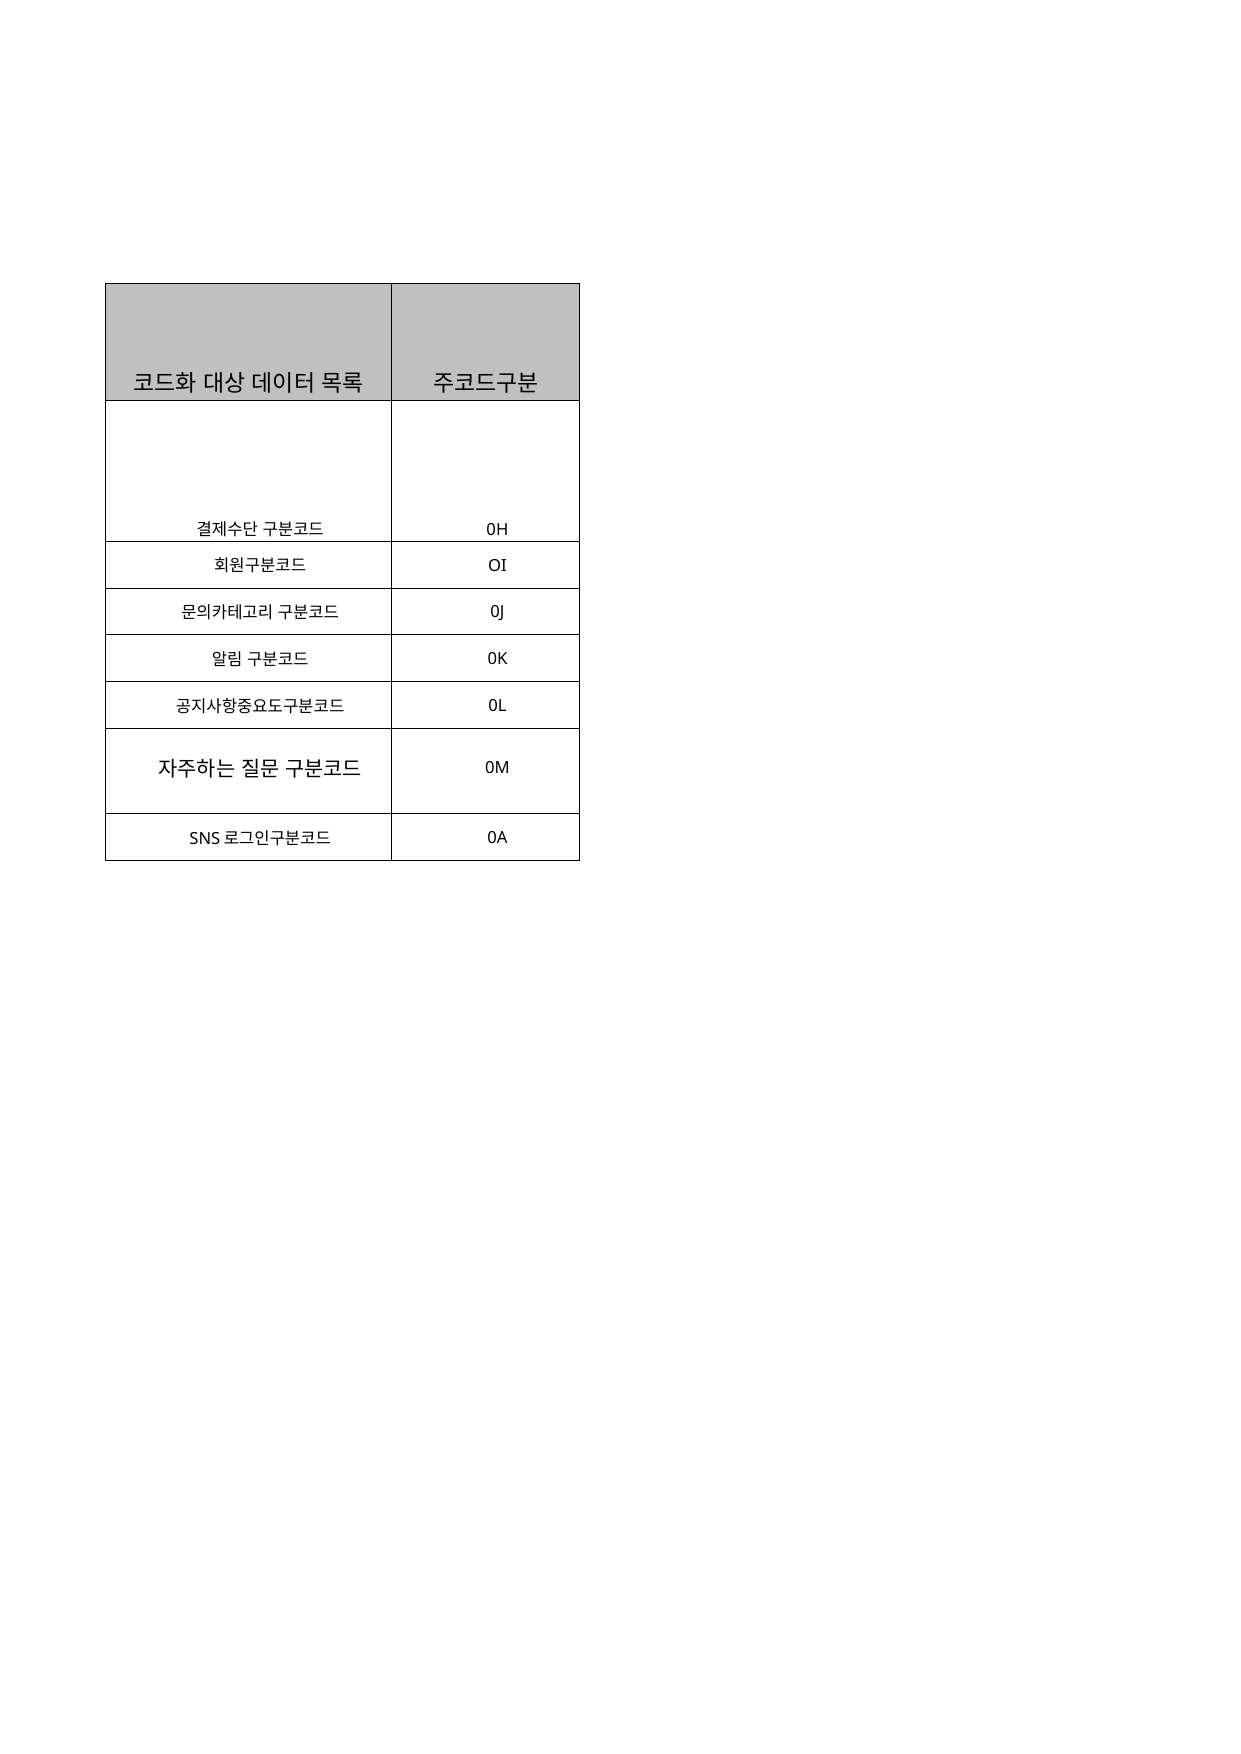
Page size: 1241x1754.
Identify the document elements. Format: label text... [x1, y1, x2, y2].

table_cell 0K [392, 635, 579, 681]
table_cell SNS로그인구분코드 [106, 814, 391, 860]
table_cell OI [392, 542, 579, 587]
table_header 코드화 대상 데이터 목록 [106, 284, 391, 400]
table_cell 알림 구분코드 [106, 635, 391, 681]
table_cell 0M [392, 729, 579, 813]
table_cell 0L [392, 682, 579, 728]
table_cell 공지사항중요도구분코드 [106, 682, 391, 728]
table_cell 문의카테고리 구분코드 [106, 589, 391, 634]
table_cell 0J [392, 589, 579, 634]
table_cell 0A [392, 814, 579, 860]
table_cell 회원구분코드 [106, 542, 391, 587]
table_cell 자주하는 질문 구분코드 [106, 729, 391, 813]
table_header 주코드구분 [392, 284, 579, 400]
table_cell 0H [392, 401, 579, 541]
table_cell 결제수단 구분코드 [106, 401, 391, 541]
